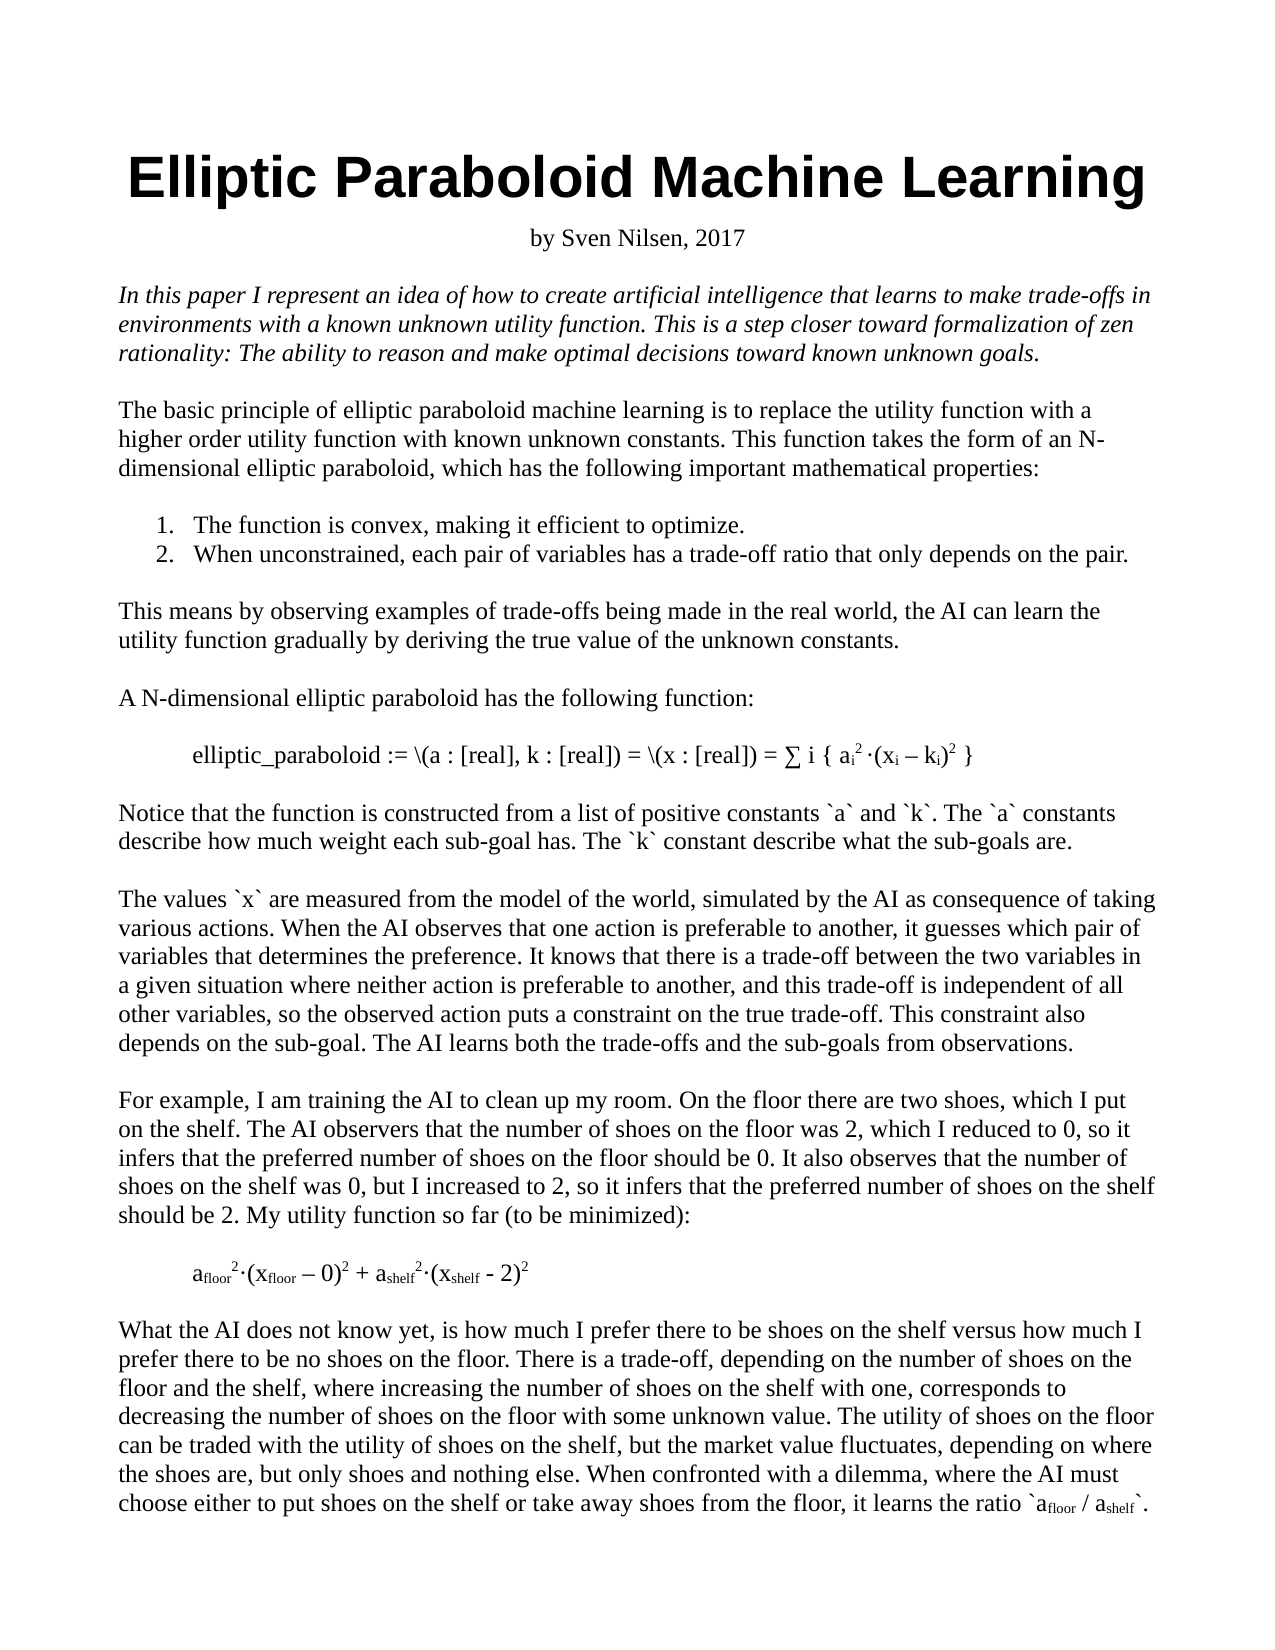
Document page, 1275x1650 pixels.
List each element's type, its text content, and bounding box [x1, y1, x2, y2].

text A N-dimensional elliptic paraboloid has the following function: [118, 683, 1157, 711]
text For example, I am training the AI to clean up my room. On the floor there are two shoes, which I put on the shelf. The AI observers that the number of shoes on the floor was 2, which I reduced to 0, so it infers that the preferred number of shoes on the floor should be 0. It also observes that the number of shoes on the shelf was 0, but I increased to 2, so it infers that the preferred number of shoes on the shelf should be 2. My utility function so far (to be minimized): [118, 1085, 1157, 1229]
text The basic principle of elliptic paraboloid machine learning is to replace the utility function with a higher order utility function with known unknown constants. This function takes the form of an N-dimensional elliptic paraboloid, which has the following important mathematical properties: [118, 395, 1157, 481]
text The values `x` are measured from the model of the world, simulated by the AI as consequence of taking various actions. When the AI observes that one action is preferable to another, it guesses which pair of variables that determines the preference. It knows that there is a trade-off between the two variables in a given situation where neither action is preferable to another, and this trade-off is independent of all other variables, so the observed action puts a constraint on the true trade-off. This constraint also depends on the sub-goal. The AI learns both the trade-offs and the sub-goals from observations. [118, 884, 1157, 1056]
text This means by observing examples of trade-offs being made in the real world, the AI can learn the utility function gradually by deriving the true value of the unknown constants. [118, 596, 1157, 654]
text What the AI does not know yet, is how much I prefer there to be shoes on the shelf versus how much I prefer there to be no shoes on the floor. There is a trade-off, depending on the number of shoes on the floor and the shelf, where increasing the number of shoes on the shelf with one, corresponds to decreasing the number of shoes on the floor with some unknown value. The utility of shoes on the floor can be traded with the utility of shoes on the shelf, but the market value fluctuates, depending on where the shoes are, but only shoes and nothing else. When confronted with a dilemma, where the AI must choose either to put shoes on the shelf or take away shoes from the floor, it learns the ratio `afloor / ashelf`. [118, 1315, 1157, 1516]
title Elliptic Paraboloid Machine Learning [118, 143, 1157, 210]
text In this paper I represent an idea of how to create artificial intelligence that learns to make trade-offs in environments with a known unknown utility function. This is a step closer toward formalization of zen rationality: The ability to reason and make optimal decisions toward known unknown goals. [118, 280, 1157, 366]
text by Sven Nilsen, 2017 [118, 223, 1157, 251]
text elliptic_paraboloid := \(a : [real], k : [real]) = \(x : [real]) = ∑ i { ai2 ·(xi – ki)2 } [118, 740, 1157, 769]
list When unconstrained, each pair of variables has a trade-off ratio that only depends on the pair. [156, 539, 1157, 568]
text Notice that the function is constructed from a list of positive constants `a` and `k`. The `a` constants describe how much weight each sub-goal has. The `k` constant describe what the sub-goals are. [118, 798, 1157, 855]
list The function is convex, making it efficient to optimize. [156, 510, 1157, 539]
text afloor2·(xfloor – 0)2 + ashelf2·(xshelf - 2)2 [118, 1258, 1157, 1286]
